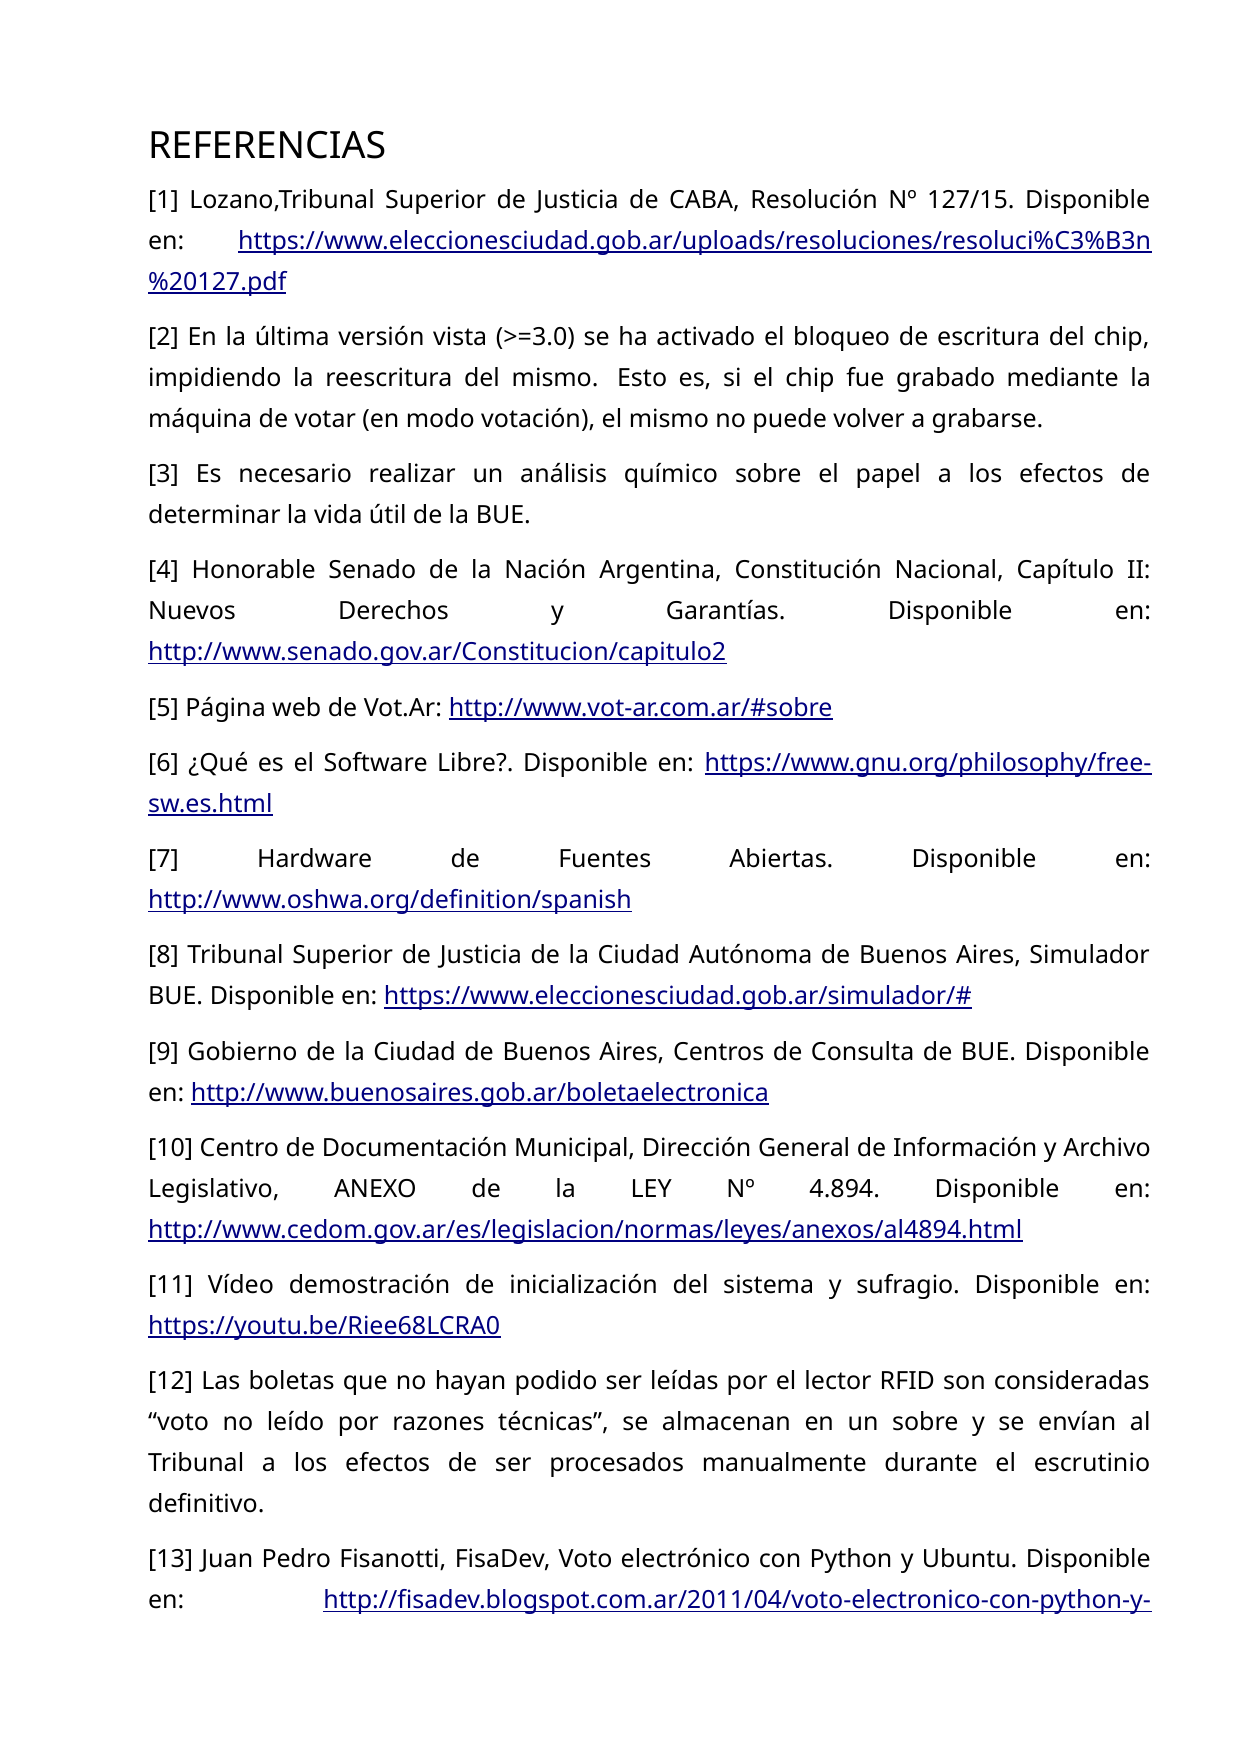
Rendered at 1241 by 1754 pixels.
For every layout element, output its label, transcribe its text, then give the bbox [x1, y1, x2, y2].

text [6] ¿Qué es el Software Libre?. Disponible en: https://www.gnu.org/philosophy/free-sw.es.html [148, 744, 1151, 819]
text [11] Vídeo demostración de inicialización del sistema y sufragio. Disponible en: https://youtu.be/Riee68LCRA0 [148, 1267, 1151, 1342]
text [3] Es necesario realizar un análisis químico sobre el papel a los efectos de determinar la vida útil de la BUE. [148, 456, 1151, 531]
text [4] Honorable Senado de la Nación Argentina, Constitución Nacional, Capítulo II: Nuevos Derechos y Garantías. Disponible en: http://www.senado.gov.ar/Constitucion/capitulo2 [148, 552, 1151, 668]
subtitle REFERENCIAS [148, 118, 1151, 169]
text [12] Las boletas que no hayan podido ser leídas por el lector RFID son consideradas “voto no leído por razones técnicas”, se almacenan en un sobre y se envían al Tribunal a los efectos de ser procesados manualmente durante el escrutinio definitivo. [148, 1363, 1151, 1519]
text [8] Tribunal Superior de Justicia de la Ciudad Autónoma de Buenos Aires, Simulador BUE. Disponible en: https://www.eleccionesciudad.gob.ar/simulador/# [148, 937, 1151, 1012]
text [2] En la última versión vista (>=3.0) se ha activado el bloqueo de escritura del chip, impidiendo la reescritura del mismo. Esto es, si el chip fue grabado mediante la máquina de votar (en modo votación), el mismo no puede volver a grabarse. [148, 319, 1151, 434]
text [1] Lozano,Tribunal Superior de Justicia de CABA, Resolución Nº 127/15. Disponible en: https://www.eleccionesciudad.gob.ar/uploads/resoluciones/resoluci%C3%B3n%20127.pdf [148, 182, 1151, 297]
text [5] Página web de Vot.Ar: http://www.vot-ar.com.ar/#sobre [148, 689, 1151, 723]
text [9] Gobierno de la Ciudad de Buenos Aires, Centros de Consulta de BUE. Disponible en: http://www.buenosaires.gob.ar/boletaelectronica [148, 1033, 1151, 1108]
text [13] Juan Pedro Fisanotti, FisaDev, Voto electrónico con Python y Ubuntu. Disponible en: http://fisadev.blogspot.com.ar/2011/04/voto-electronico-con-python-y- [148, 1541, 1151, 1616]
text [10] Centro de Documentación Municipal, Dirección General de Información y Archivo Legislativo, ANEXO de la LEY Nº 4.894. Disponible en: http://www.cedom.gov.ar/es/legislacion/normas/leyes/anexos/al4894.html [148, 1129, 1151, 1245]
text [7] Hardware de Fuentes Abiertas. Disponible en: http://www.oshwa.org/definition/spanish [148, 841, 1151, 916]
